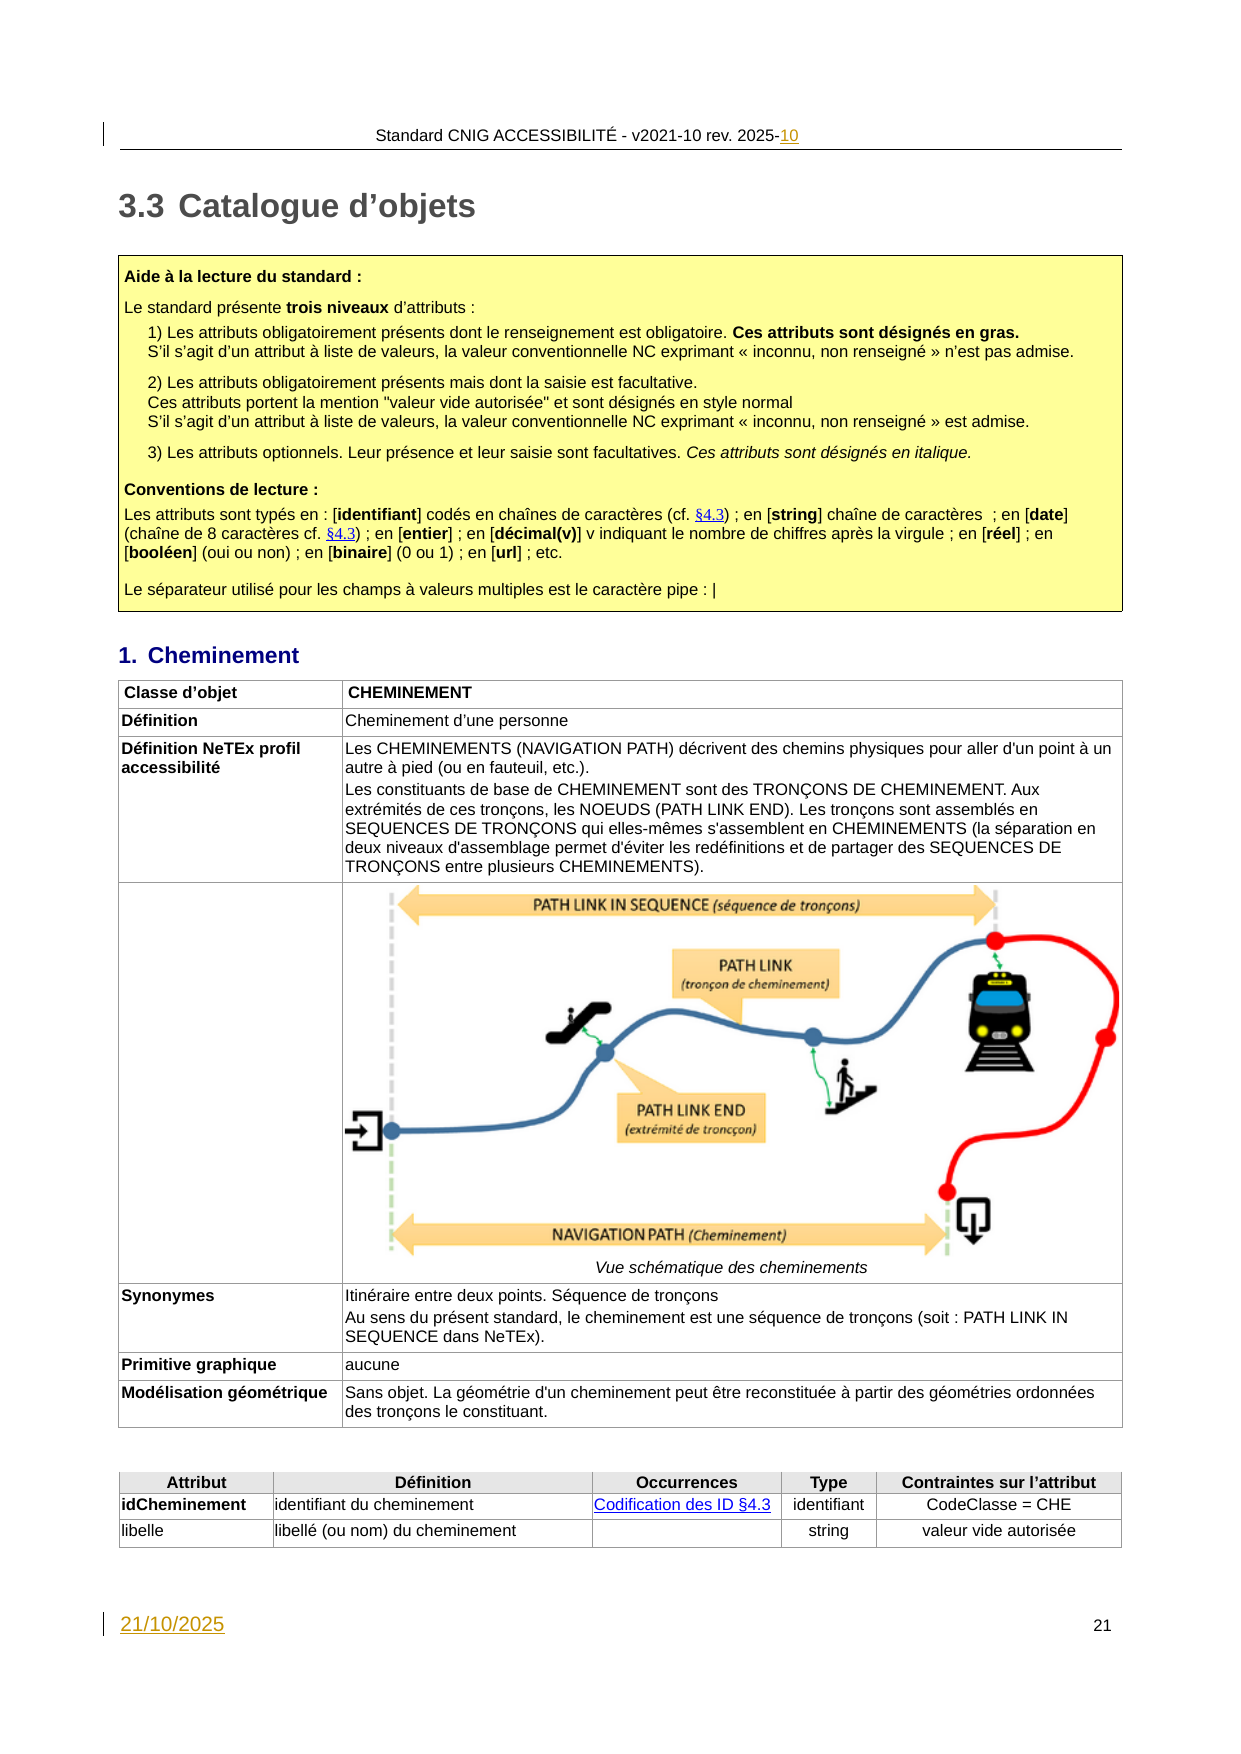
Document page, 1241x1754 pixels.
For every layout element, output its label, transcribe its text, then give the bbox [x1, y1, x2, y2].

table_cell Cheminement d’une personne [343, 709, 1122, 736]
table_cell string [782, 1520, 876, 1547]
subtitle Cheminement [118, 642, 1122, 668]
table_cell libellé (ou nom) du cheminement [274, 1520, 592, 1547]
table_cell libelle [120, 1520, 273, 1547]
table_header Définition [274, 1472, 592, 1493]
table_cell [119, 883, 342, 1283]
table_cell identifiant du cheminement [274, 1494, 592, 1518]
table_cell valeur vide autorisée [877, 1520, 1121, 1547]
table_cell identifiant [782, 1494, 876, 1518]
table_header Classe d’objet [119, 681, 342, 708]
table_cell Modélisation géométrique [119, 1381, 342, 1427]
table_cell [593, 1520, 781, 1547]
subtitle Catalogue d’objets [118, 186, 1122, 224]
table_cell CodeClasse = CHE [877, 1494, 1121, 1518]
table_header Attribut [120, 1472, 273, 1493]
table_header Type [782, 1472, 876, 1493]
table_header Aide à la lecture du standard : Le standard présente trois niveaux d’attributs : 1) Les attributs obligatoirement présents dont le renseignement est obligatoire. Ces attributs sont désignés en gras. S’il s’agit d’un attribut à liste de valeurs, la valeur conventionnelle NC exprimant « inconnu, non renseigné » n’est pas admise. 2) Les attributs obligatoirement présents mais dont la saisie est facultative. Ces attributs portent la mention "valeur vide autorisée" et sont désignés en style normal S’il s’agit d’un attribut à liste de valeurs, la valeur conventionnelle NC exprimant « inconnu, non renseigné » est admise. 3) Les attributs optionnels. Leur présence et leur saisie sont facultatives. Ces attributs sont désignés en italique. Conventions de lecture : Les attributs sont typés en : [identifiant] codés en chaînes de caractères (cf. §4.3) ; en [string] chaîne de caractères ; en [date] (chaîne de 8 caractères cf. §4.3) ; en [entier] ; en [décimal(v)] v indiquant le nombre de chiffres après la virgule ; en [réel] ; en [booléen] (oui ou non) ; en [binaire] (0 ou 1) ; en [url] ; etc. Le séparateur utilisé pour les champs à valeurs multiples est le caractère pipe : | [119, 256, 1122, 611]
table_cell Primitive graphique [119, 1353, 342, 1380]
picture [344, 885, 1120, 1258]
table_cell Synonymes [119, 1284, 342, 1352]
table_cell Codification des ID §4.3 [593, 1494, 781, 1518]
table_cell Les CHEMINEMENTS (NAVIGATION PATH) décrivent des chemins physiques pour aller d'un point à un autre à pied (ou en fauteuil, etc.). Les constituants de base de CHEMINEMENT sont des TRONÇONS DE CHEMINEMENT. Aux extrémités de ces tronçons, les NOEUDS (PATH LINK END). Les tronçons sont assemblés en SEQUENCES DE TRONÇONS qui elles-mêmes s'assemblent en CHEMINEMENTS (la séparation en deux niveaux d'assemblage permet d'éviter les redéfinitions et de partager des SEQUENCES DE TRONÇONS entre plusieurs CHEMINEMENTS). [343, 737, 1122, 882]
table_header Occurrences [593, 1472, 781, 1493]
table_cell Itinéraire entre deux points. Séquence de tronçons Au sens du présent standard, le cheminement est une séquence de tronçons (soit : PATH LINK IN SEQUENCE dans NeTEx). [343, 1284, 1122, 1352]
table_cell Définition NeTEx profil accessibilité [119, 737, 342, 882]
table_header Contraintes sur l’attribut [877, 1472, 1121, 1493]
table_cell idCheminement [120, 1494, 273, 1518]
table_cell Définition [119, 709, 342, 736]
table_header CHEMINEMENT [343, 681, 1122, 708]
table_cell aucune [343, 1353, 1122, 1380]
table_cell Sans objet. La géométrie d'un cheminement peut être reconstituée à partir des géométries ordonnées des tronçons le constituant. [343, 1381, 1122, 1427]
table_cell Vue schématique des cheminements [343, 883, 1122, 1283]
